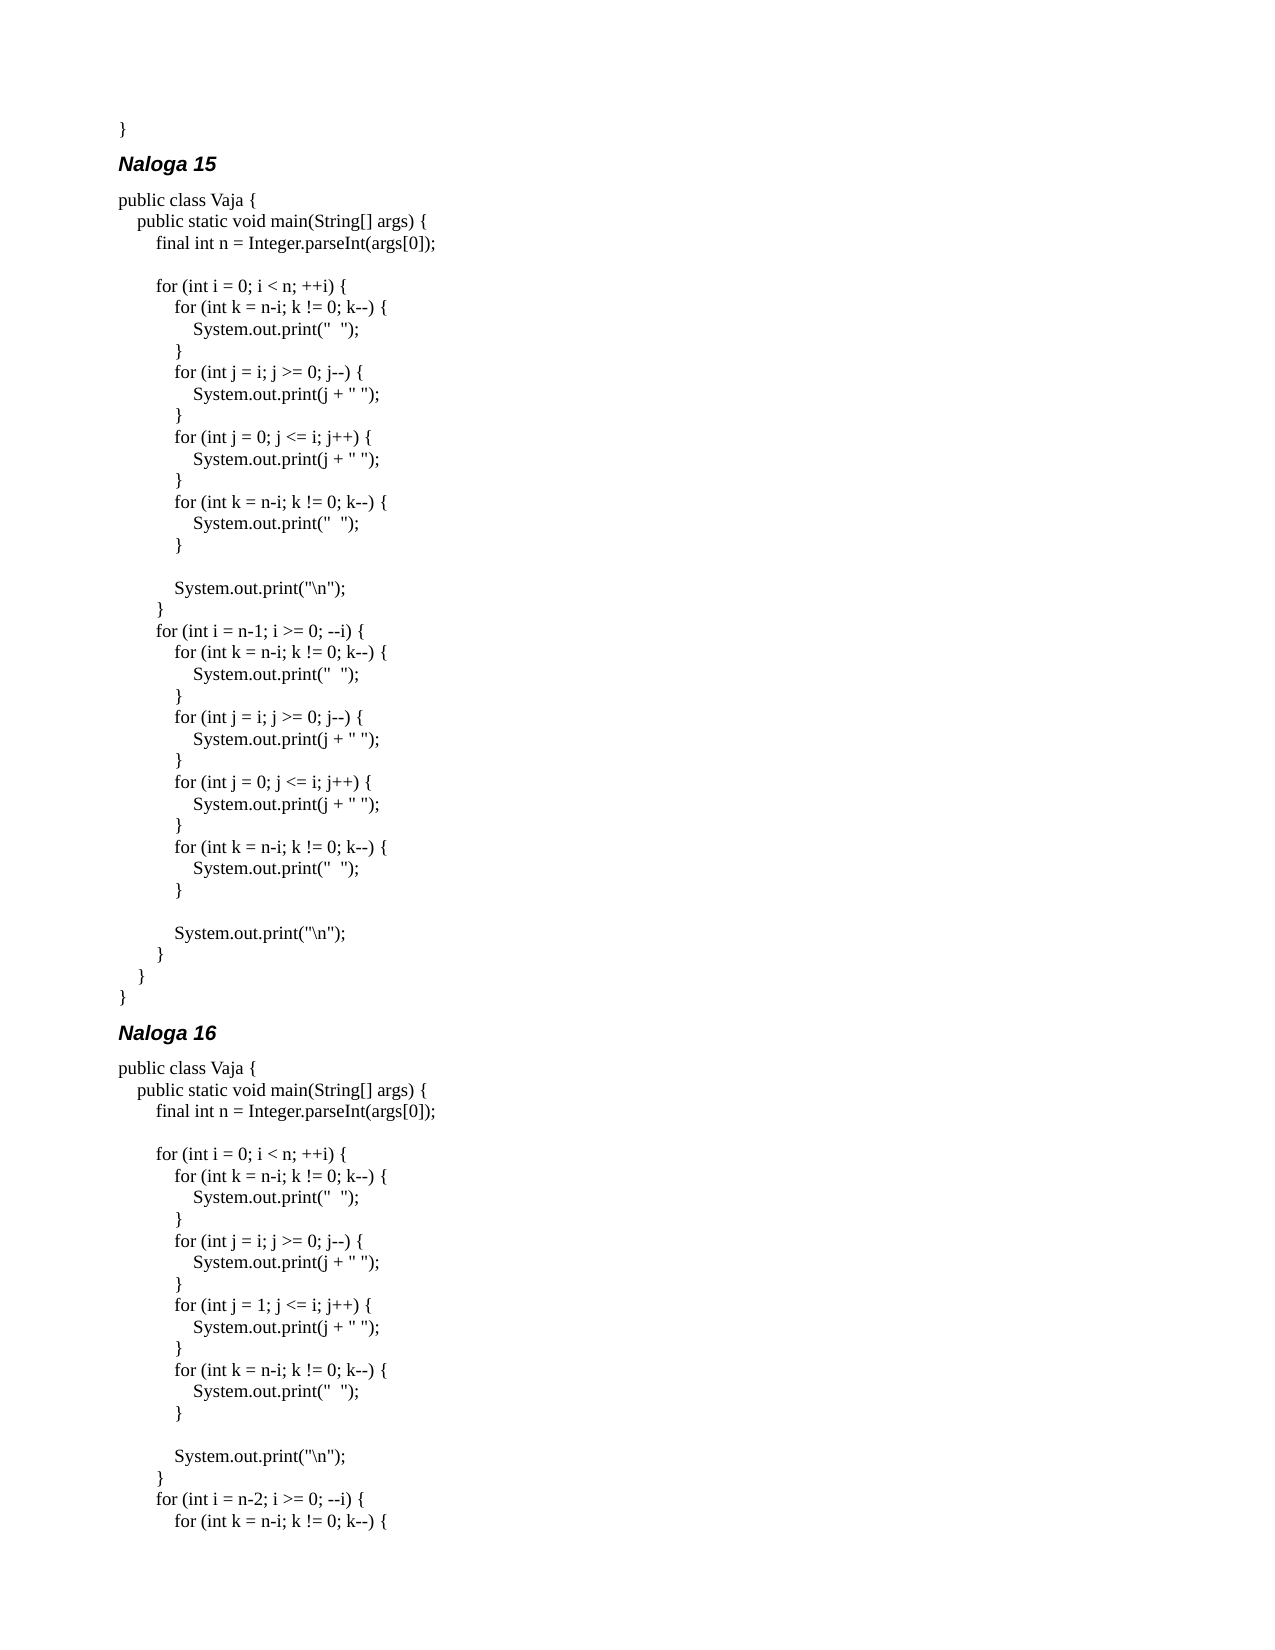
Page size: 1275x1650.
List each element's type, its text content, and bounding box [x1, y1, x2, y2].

text System.out.print(j + " "); [118, 447, 1157, 469]
text public static void main(String[] args) { [118, 210, 1157, 232]
text } [118, 684, 1157, 706]
text final int n = Integer.parseInt(args[0]); [118, 232, 1157, 253]
text } [118, 1337, 1157, 1359]
text for (int j = i; j >= 0; j--) { [118, 1229, 1157, 1251]
text System.out.print("\n"); [118, 1445, 1157, 1467]
text System.out.print(" "); [118, 512, 1157, 534]
text for (int k = n-i; k != 0; k--) { [118, 1510, 1157, 1531]
text } [118, 1208, 1157, 1229]
text for (int k = n-i; k != 0; k--) { [118, 836, 1157, 857]
text } [118, 1402, 1157, 1423]
text for (int k = n-i; k != 0; k--) { [118, 1165, 1157, 1186]
text for (int k = n-i; k != 0; k--) { [118, 296, 1157, 318]
text for (int j = 0; j <= i; j++) { [118, 771, 1157, 792]
text } [118, 118, 1157, 140]
text public static void main(String[] args) { [118, 1078, 1157, 1100]
text System.out.print(" "); [118, 857, 1157, 879]
text } [118, 469, 1157, 491]
text } [118, 1467, 1157, 1488]
text } [118, 749, 1157, 771]
text System.out.print(j + " "); [118, 728, 1157, 749]
text System.out.print(j + " "); [118, 792, 1157, 814]
text } [118, 986, 1157, 1008]
text for (int j = i; j >= 0; j--) { [118, 361, 1157, 383]
text } [118, 943, 1157, 965]
text for (int k = n-i; k != 0; k--) { [118, 1359, 1157, 1380]
text } [118, 534, 1157, 555]
text } [118, 598, 1157, 620]
text for (int i = n-2; i >= 0; --i) { [118, 1488, 1157, 1510]
text for (int j = i; j >= 0; j--) { [118, 706, 1157, 728]
text System.out.print(j + " "); [118, 383, 1157, 404]
text System.out.print("\n"); [118, 922, 1157, 943]
text } [118, 1273, 1157, 1294]
text System.out.print(" "); [118, 318, 1157, 339]
text for (int i = 0; i < n; ++i) { [118, 275, 1157, 296]
text for (int k = n-i; k != 0; k--) { [118, 491, 1157, 512]
text for (int k = n-i; k != 0; k--) { [118, 641, 1157, 663]
text for (int j = 1; j <= i; j++) { [118, 1294, 1157, 1316]
text } [118, 814, 1157, 836]
text for (int j = 0; j <= i; j++) { [118, 426, 1157, 447]
text public class Vaja { [118, 1057, 1157, 1078]
text for (int i = 0; i < n; ++i) { [118, 1143, 1157, 1165]
text } [118, 404, 1157, 426]
text } [118, 879, 1157, 900]
text public class Vaja { [118, 189, 1157, 210]
subtitle Naloga 16 [118, 1021, 1157, 1044]
text System.out.print("\n"); [118, 577, 1157, 598]
text System.out.print(j + " "); [118, 1251, 1157, 1273]
text } [118, 965, 1157, 986]
text for (int i = n-1; i >= 0; --i) { [118, 620, 1157, 641]
text } [118, 339, 1157, 361]
text System.out.print(" "); [118, 663, 1157, 684]
text System.out.print(" "); [118, 1380, 1157, 1402]
subtitle Naloga 15 [118, 152, 1157, 176]
text System.out.print(j + " "); [118, 1316, 1157, 1337]
text final int n = Integer.parseInt(args[0]); [118, 1100, 1157, 1122]
text System.out.print(" "); [118, 1186, 1157, 1208]
